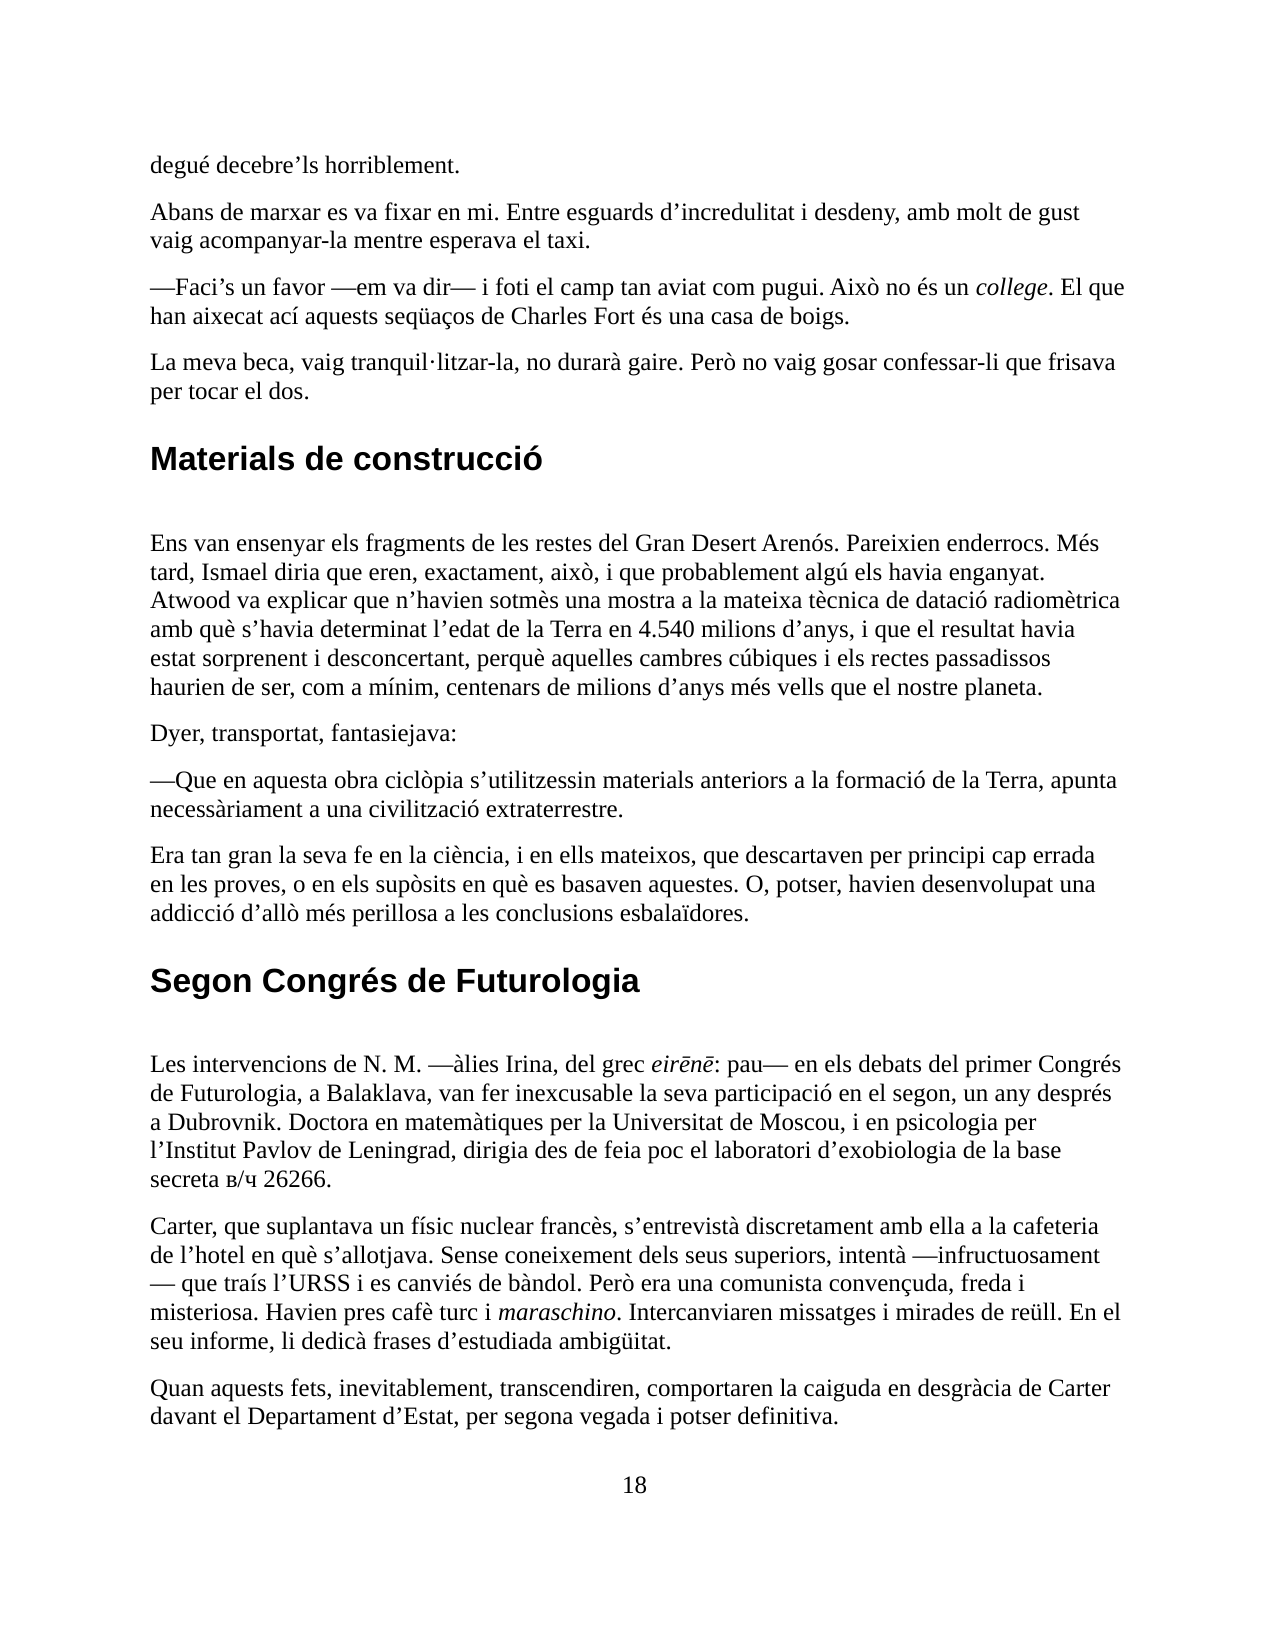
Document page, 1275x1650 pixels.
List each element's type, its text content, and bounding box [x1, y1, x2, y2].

text Ens van ensenyar els fragments de les restes del Gran Desert Arenós. Pareixien enderrocs. Més tard, Ismael diria que eren, exactament, això, i que probablement algú els havia enganyat. Atwood va explicar que n’havien sotmès una mostra a la mateixa tècnica de datació radiomètrica amb què s’havia determinat l’edat de la Terra en 4.540 milions d’anys, i que el resultat havia estat sorprenent i desconcertant, perquè aquelles cambres cúbiques i els rectes passadissos haurien de ser, com a mínim, centenars de milions d’anys més vells que el nostre planeta. [150, 528, 1125, 700]
text Abans de marxar es va fixar en mi. Entre esguards d’incredulitat i desdeny, amb molt de gust vaig acompanyar-la mentre esperava el taxi. [150, 197, 1125, 254]
subtitle Materials de construcció [150, 439, 1125, 478]
text —Que en aquesta obra ciclòpia s’utilitzessin materials anteriors a la formació de la Terra, apunta necessàriament a una civilització extraterrestre. [150, 765, 1125, 822]
text Les intervencions de N. M. —àlies Irina, del grec eirēnē: pau— en els debats del primer Congrés de Futurologia, a Balaklava, van fer inexcusable la seva participació en el segon, un any després a Dubrovnik. Doctora en matemàtiques per la Universitat de Moscou, i en psicologia per l’Institut Pavlov de Leningrad, dirigia des de feia poc el laboratori d’exobiologia de la base secreta в/ч 26266. [150, 1049, 1125, 1193]
text La meva beca, vaig tranquil·litzar-la, no durarà gaire. Però no vaig gosar confessar-li que frisava per tocar el dos. [150, 347, 1125, 405]
text Era tan gran la seva fe en la ciència, i en ells mateixos, que descartaven per principi cap errada en les proves, o en els supòsits en què es basaven aquestes. O, potser, havien desenvolupat una addicció d’allò més perillosa a les conclusions esbalaïdores. [150, 840, 1125, 927]
text degué decebre’ls horriblement. [150, 150, 1125, 179]
subtitle Segon Congrés de Futurologia [150, 961, 1125, 999]
text Dyer, transportat, fantasiejava: [150, 718, 1125, 747]
text Quan aquests fets, inevitablement, transcendiren, comportaren la caiguda en desgràcia de Carter davant el Departament d’Estat, per segona vegada i potser definitiva. [150, 1373, 1125, 1430]
text Carter, que suplantava un físic nuclear francès, s’entrevistà discretament amb ella a la cafeteria de l’hotel en què s’allotjava. Sense coneixement dels seus superiors, intentà —infructuosament— que traís l’URSS i es canviés de bàndol. Però era una comunista convençuda, freda i misteriosa. Havien pres cafè turc i maraschino. Intercanviaren missatges i mirades de reüll. En el seu informe, li dedicà frases d’estudiada ambigüitat. [150, 1211, 1125, 1355]
text —Faci’s un favor —em va dir— i foti el camp tan aviat com pugui. Això no és un college. El que han aixecat ací aquests seqüaços de Charles Fort és una casa de boigs. [150, 272, 1125, 329]
